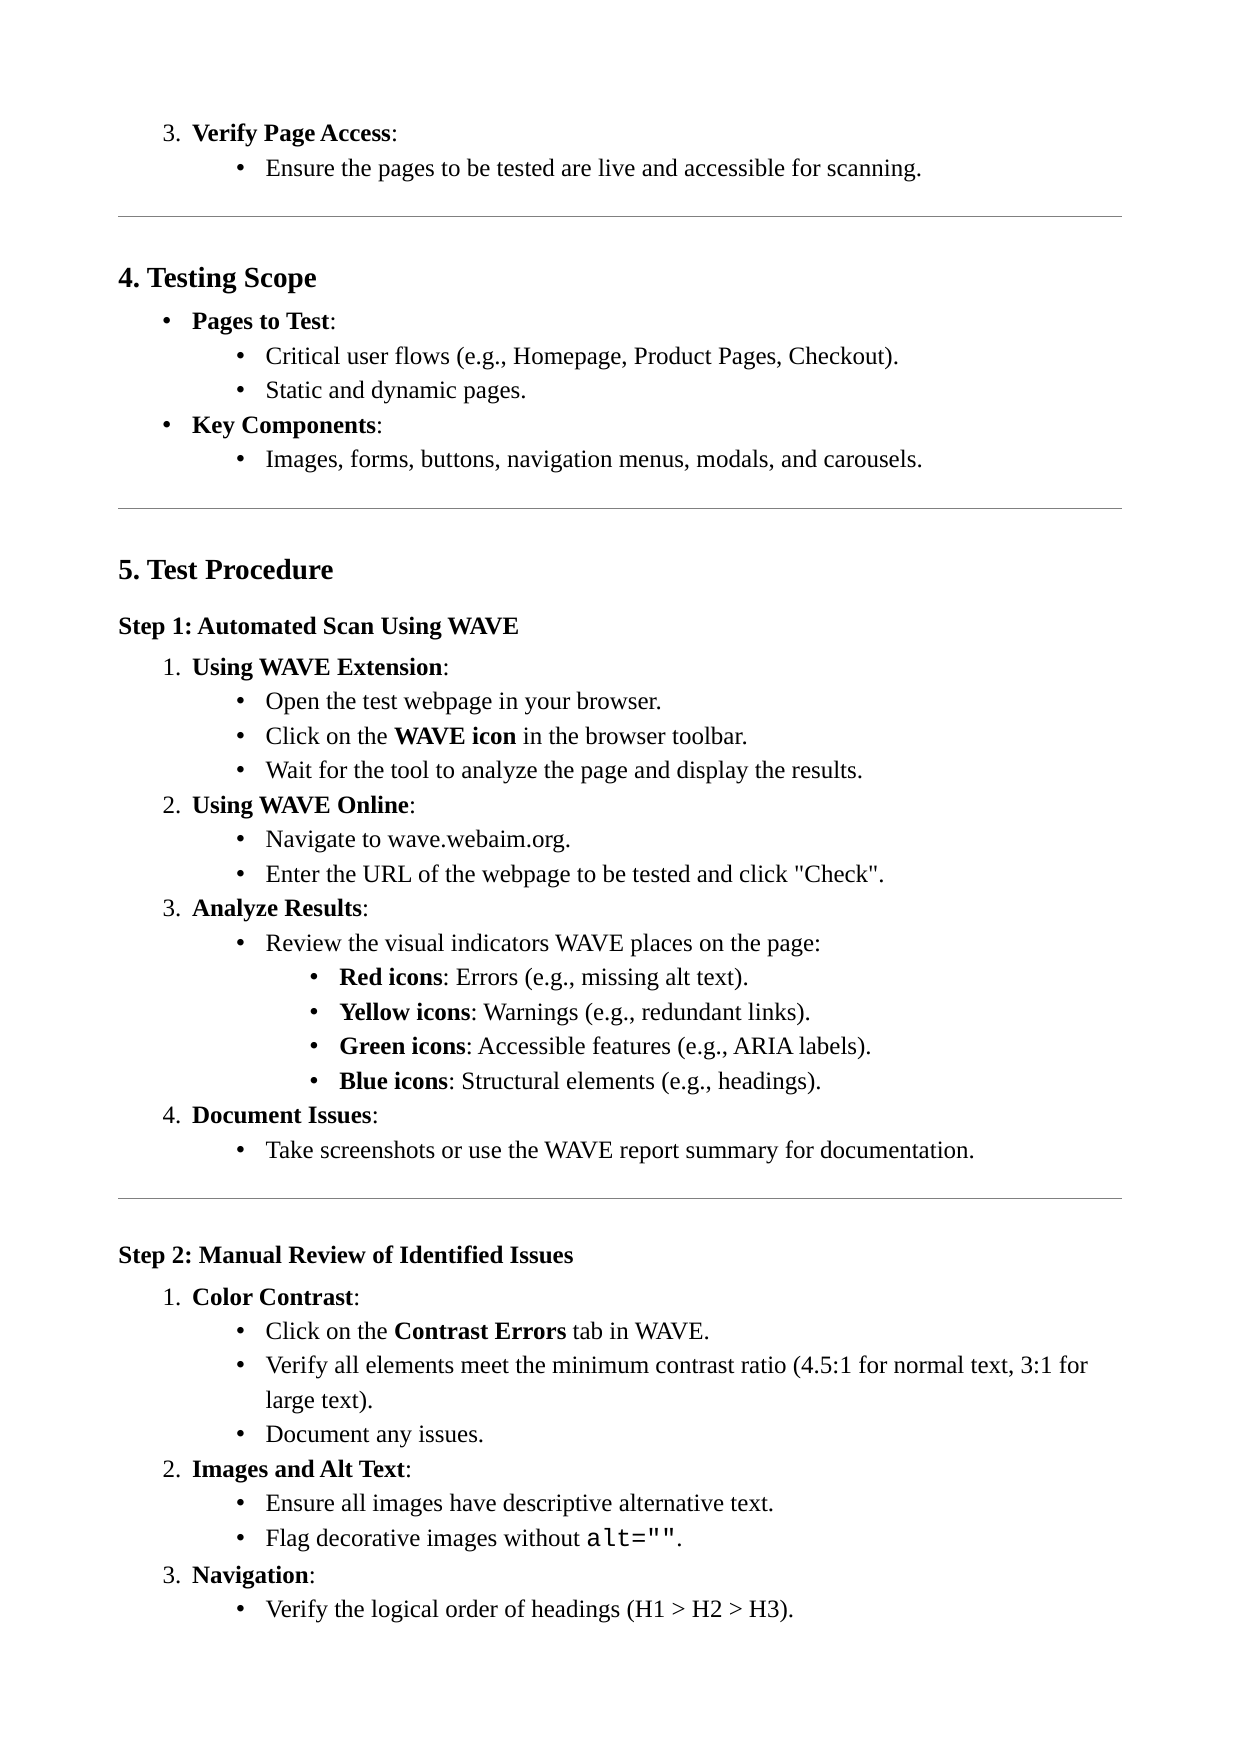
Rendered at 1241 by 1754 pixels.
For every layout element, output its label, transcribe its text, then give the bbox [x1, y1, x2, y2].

list Blue icons: Structural elements (e.g., headings). [309, 1066, 1122, 1094]
list Green icons: Accessible features (e.g., ARIA labels). [309, 1031, 1122, 1060]
list Yellow icons: Warnings (e.g., redundant links). [309, 997, 1122, 1026]
list Color Contrast: [162, 1282, 1122, 1310]
list Red icons: Errors (e.g., missing alt text). [309, 962, 1122, 991]
list Flag decorative images without alt="". [236, 1523, 1122, 1554]
list Using WAVE Extension: [162, 652, 1122, 681]
list Images, forms, buttons, navigation menus, modals, and carousels. [236, 444, 1122, 473]
subtitle 4. Testing Scope [118, 260, 1122, 294]
list Critical user flows (e.g., Homepage, Product Pages, Checkout). [236, 341, 1122, 370]
list Ensure all images have descriptive alternative text. [236, 1488, 1122, 1517]
list Click on the WAVE icon in the browser toolbar. [236, 721, 1122, 750]
list Review the visual indicators WAVE places on the page: [236, 928, 1122, 957]
list Wait for the tool to analyze the page and display the results. [236, 755, 1122, 784]
subtitle 5. Test Procedure [118, 552, 1122, 586]
list Using WAVE Online: [162, 790, 1122, 819]
list Navigation: [162, 1560, 1122, 1589]
list Document any issues. [236, 1419, 1122, 1448]
list Ensure the pages to be tested are live and accessible for scanning. [236, 153, 1122, 181]
list Pages to Test: [162, 306, 1122, 335]
list Key Components: [162, 410, 1122, 439]
list Verify Page Access: [162, 118, 1122, 147]
list Images and Alt Text: [162, 1454, 1122, 1483]
list Click on the Contrast Errors tab in WAVE. [236, 1316, 1122, 1345]
list Take screenshots or use the WAVE report summary for documentation. [236, 1135, 1122, 1163]
list Document Issues: [162, 1100, 1122, 1129]
list Open the test webpage in your browser. [236, 686, 1122, 715]
list Navigate to wave.webaim.org. [236, 824, 1122, 853]
list Verify the logical order of headings (H1 > H2 > H3). [236, 1594, 1122, 1623]
subtitle Step 2: Manual Review of Identified Issues [118, 1240, 1122, 1269]
subtitle Step 1: Automated Scan Using WAVE [118, 611, 1122, 639]
list Static and dynamic pages. [236, 375, 1122, 404]
list Verify all elements meet the minimum contrast ratio (4.5:1 for normal text, 3:1 for large text). [236, 1351, 1122, 1414]
list Enter the URL of the webpage to be tested and click "Check". [236, 859, 1122, 888]
list Analyze Results: [162, 893, 1122, 922]
